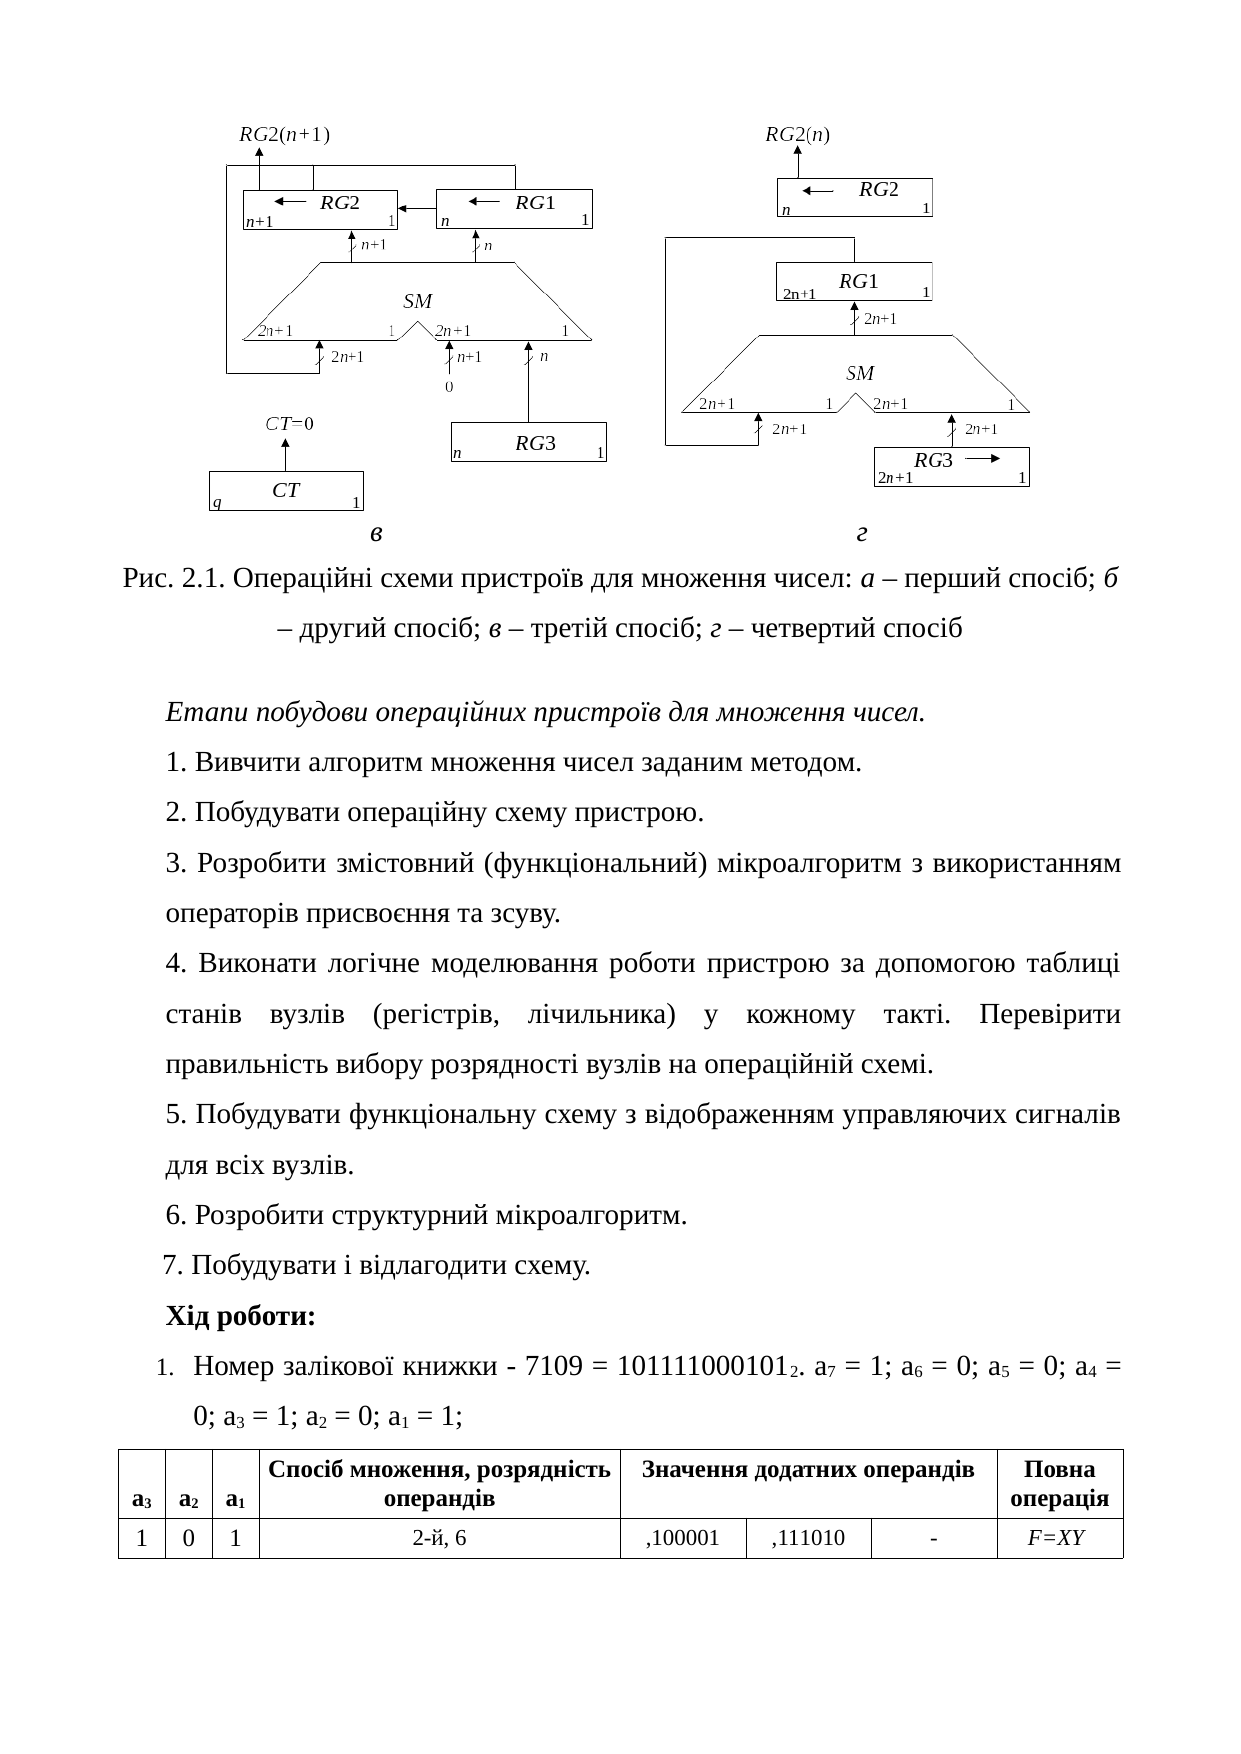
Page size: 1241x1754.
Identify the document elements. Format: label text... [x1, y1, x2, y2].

text 1. Вивчити алгоритм множення чисел заданим методом. [165, 744, 1122, 778]
table_cell F=XY [998, 1519, 1123, 1558]
table_header Повна операція [998, 1450, 1123, 1518]
text 5. Побудувати функціональну схему з відображенням управляючих сигналів для всіх вузлів. [165, 1096, 1122, 1180]
text Етапи побудови операційних пристроїв для множення чисел. [118, 694, 1122, 727]
text Рис. 2.1. Операційні схеми пристроїв для множення чисел: а – перший спосіб; б – другий спосіб; в – третій спосіб; г – четвертий спосіб [118, 560, 1122, 644]
text 2. Побудувати операційну схему пристрою. [165, 794, 1122, 828]
table_cell 1 [213, 1519, 259, 1558]
table_cell 1 [119, 1519, 165, 1558]
table_cell ,111010 [747, 1519, 871, 1558]
table_cell 2-й, 6 [260, 1519, 620, 1558]
text 6. Розробити структурний мікроалгоритм. [165, 1197, 1122, 1231]
text в г [118, 514, 1122, 547]
table_header Значення додатних операндів [621, 1450, 997, 1518]
table_cell ,100001 [621, 1519, 746, 1558]
table_header Спосіб множення, розрядність операндів [260, 1450, 620, 1518]
table_cell - [872, 1519, 997, 1558]
text 3. Розробити змістовний (функціональний) мікроалгоритм з використанням операторів присвоєння та зсуву. [165, 845, 1122, 929]
table_header a3 [119, 1450, 165, 1518]
text 7. Побудувати і відлагодити схему. [118, 1247, 1122, 1281]
table_header a2 [166, 1450, 212, 1518]
table_cell 0 [166, 1519, 212, 1558]
list Номер залікової книжки - 7109 = 1011110001012. a7 = 1; a6 = 0; a5 = 0; a4 = 0; a3 = 1; a2 = 0; a1 = 1; [156, 1348, 1122, 1432]
text Хід роботи: [118, 1298, 1122, 1331]
text 4. Виконати логічне моделювання роботи пристрою за допомогою таблиці станів вузлів (регістрів, лічильника) у кожному такті. Перевірити правильність вибору розрядності вузлів на операційній схемі. [165, 946, 1122, 1080]
table_header a1 [213, 1450, 259, 1518]
